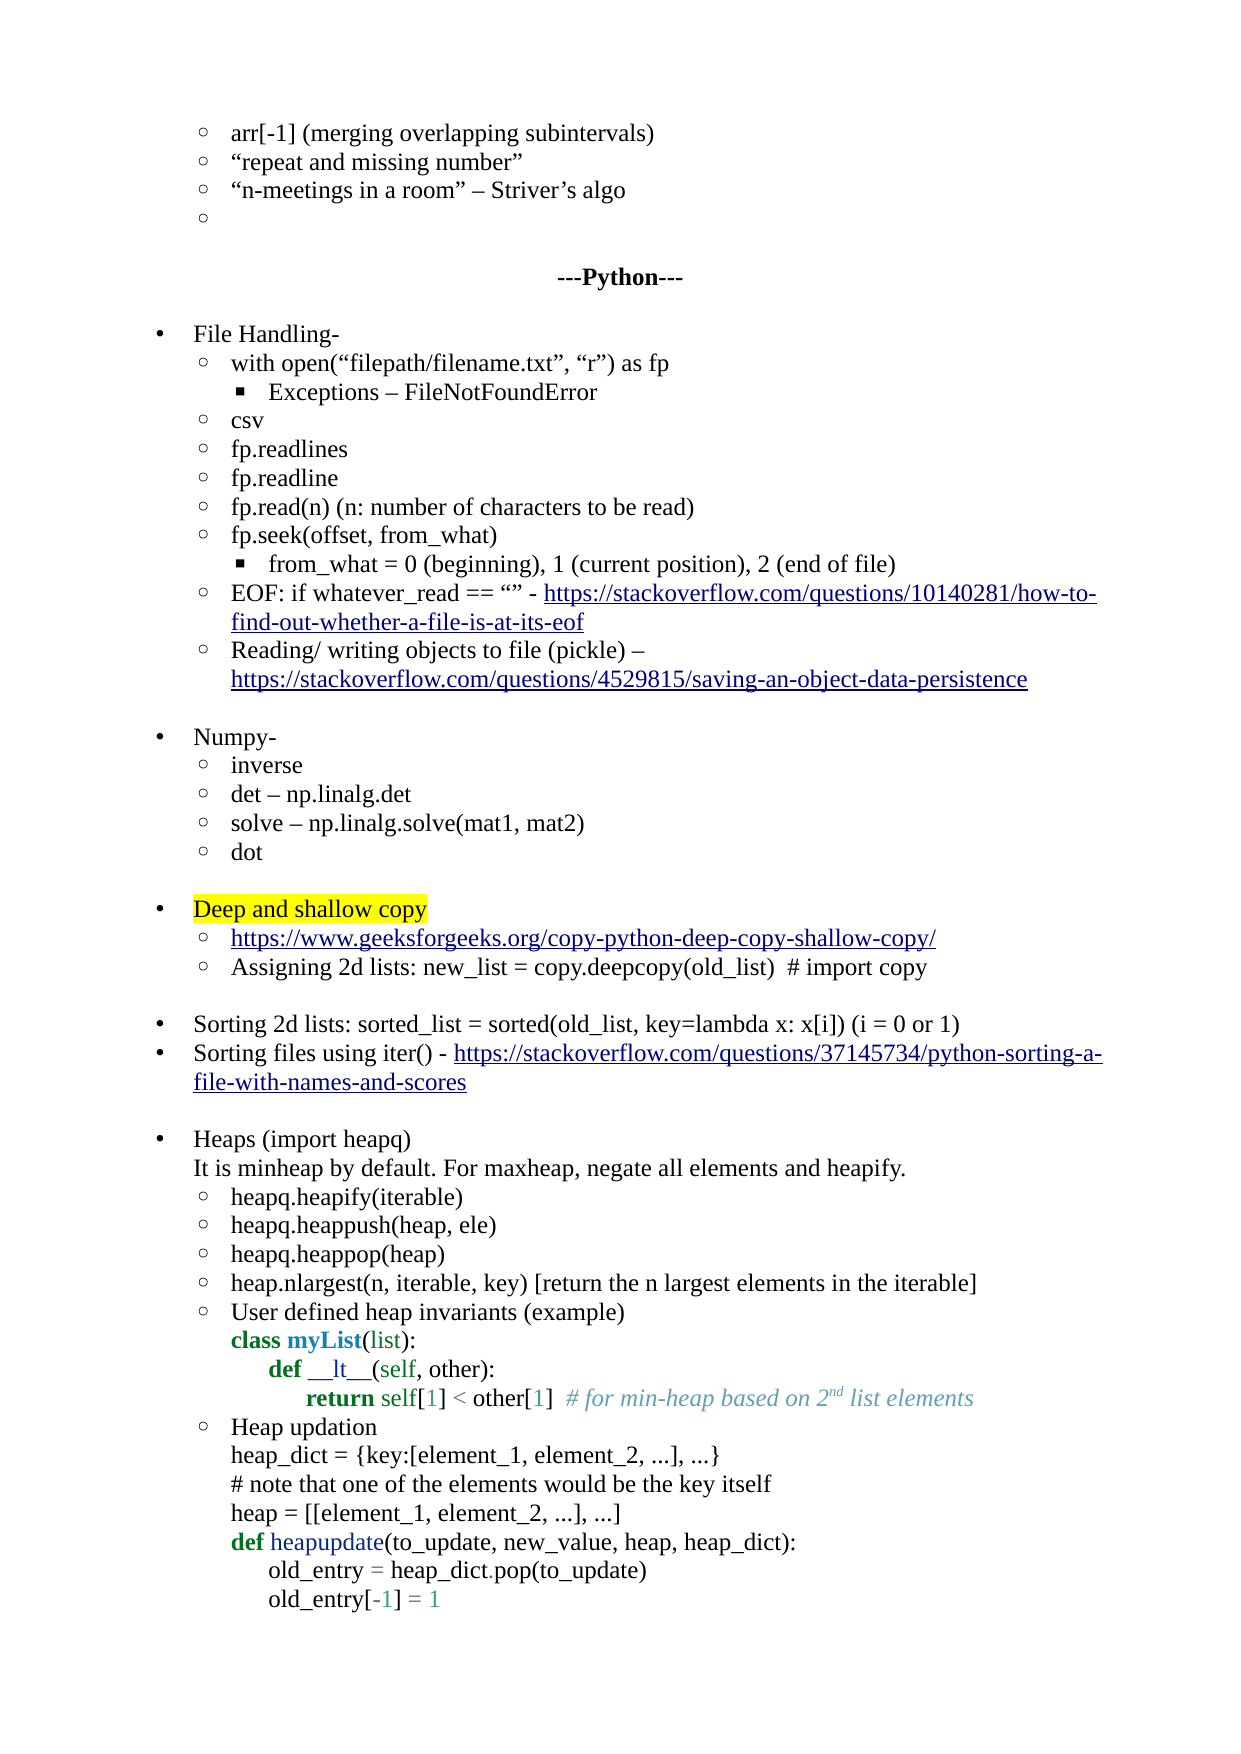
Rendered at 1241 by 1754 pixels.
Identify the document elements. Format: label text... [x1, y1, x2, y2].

list EOF: if whatever_read == “” - https://stackoverflow.com/questions/10140281/how-to-find-out-whether-a-file-is-at-its-eof [193, 578, 1122, 636]
list # note that one of the elements would be the key itself [193, 1469, 1122, 1498]
list “n-meetings in a room” – Striver’s algo [193, 176, 1122, 204]
list Sorting files using iter() - https://stackoverflow.com/questions/37145734/python-sorting-a-file-with-names-and-scores [156, 1038, 1122, 1096]
list arr[-1] (merging overlapping subintervals) [193, 118, 1122, 147]
list def heapupdate(to_update, new_value, heap, heap_dict): [193, 1527, 1122, 1556]
list heap = [[element_1, element_2, ...], ...] [193, 1498, 1122, 1527]
list It is minheap by default. For maxheap, negate all elements and heapify. [156, 1153, 1122, 1182]
list User defined heap invariants (example) [193, 1297, 1122, 1326]
list https://www.geeksforgeeks.org/copy-python-deep-copy-shallow-copy/ [193, 923, 1122, 952]
list Exceptions – FileNotFoundError [231, 377, 1122, 406]
list Heaps (import heapq) [156, 1124, 1122, 1153]
list old_entry[-1] = 1 [231, 1584, 1122, 1613]
list solve – np.linalg.solve(mat1, mat2) [193, 808, 1122, 837]
list Assigning 2d lists: new_list = copy.deepcopy(old_list) # import copy [193, 952, 1122, 981]
list File Handling- [156, 319, 1122, 348]
list heapq.heapify(iterable) [193, 1182, 1122, 1211]
list Numpy- [156, 722, 1122, 751]
list heap_dict = {key:[element_1, element_2, ...], ...} [193, 1441, 1122, 1469]
list fp.read(n) (n: number of characters to be read) [193, 492, 1122, 521]
list with open(“filepath/filename.txt”, “r”) as fp [193, 348, 1122, 377]
list Heap updation [193, 1412, 1122, 1441]
list inverse [193, 751, 1122, 779]
list old_entry = heap_dict.pop(to_update) [231, 1556, 1122, 1584]
list Reading/ writing objects to file (pickle) – https://stackoverflow.com/questions/4529815/saving-an-object-data-persistence [193, 636, 1122, 693]
text ---Python--- [118, 262, 1122, 291]
list def __lt__(self, other): [231, 1354, 1122, 1383]
list fp.seek(offset, from_what) [193, 521, 1122, 549]
list fp.readlines [193, 434, 1122, 463]
list heapq.heappush(heap, ele) [193, 1211, 1122, 1239]
list Deep and shallow copy [156, 894, 1122, 923]
list “repeat and missing number” [193, 147, 1122, 176]
list det – np.linalg.det [193, 779, 1122, 808]
list csv [193, 406, 1122, 434]
list dot [193, 837, 1122, 866]
list fp.readline [193, 463, 1122, 492]
list return self[1] < other[1] # for min-heap based on 2nd list elements [268, 1383, 1122, 1412]
list heapq.heappop(heap) [193, 1239, 1122, 1268]
list Sorting 2d lists: sorted_list = sorted(old_list, key=lambda x: x[i]) (i = 0 or 1) [156, 1009, 1122, 1038]
list class myList(list): [193, 1326, 1122, 1354]
list heap.nlargest(n, iterable, key) [return the n largest elements in the iterable] [193, 1268, 1122, 1297]
list from_what = 0 (beginning), 1 (current position), 2 (end of file) [231, 549, 1122, 578]
